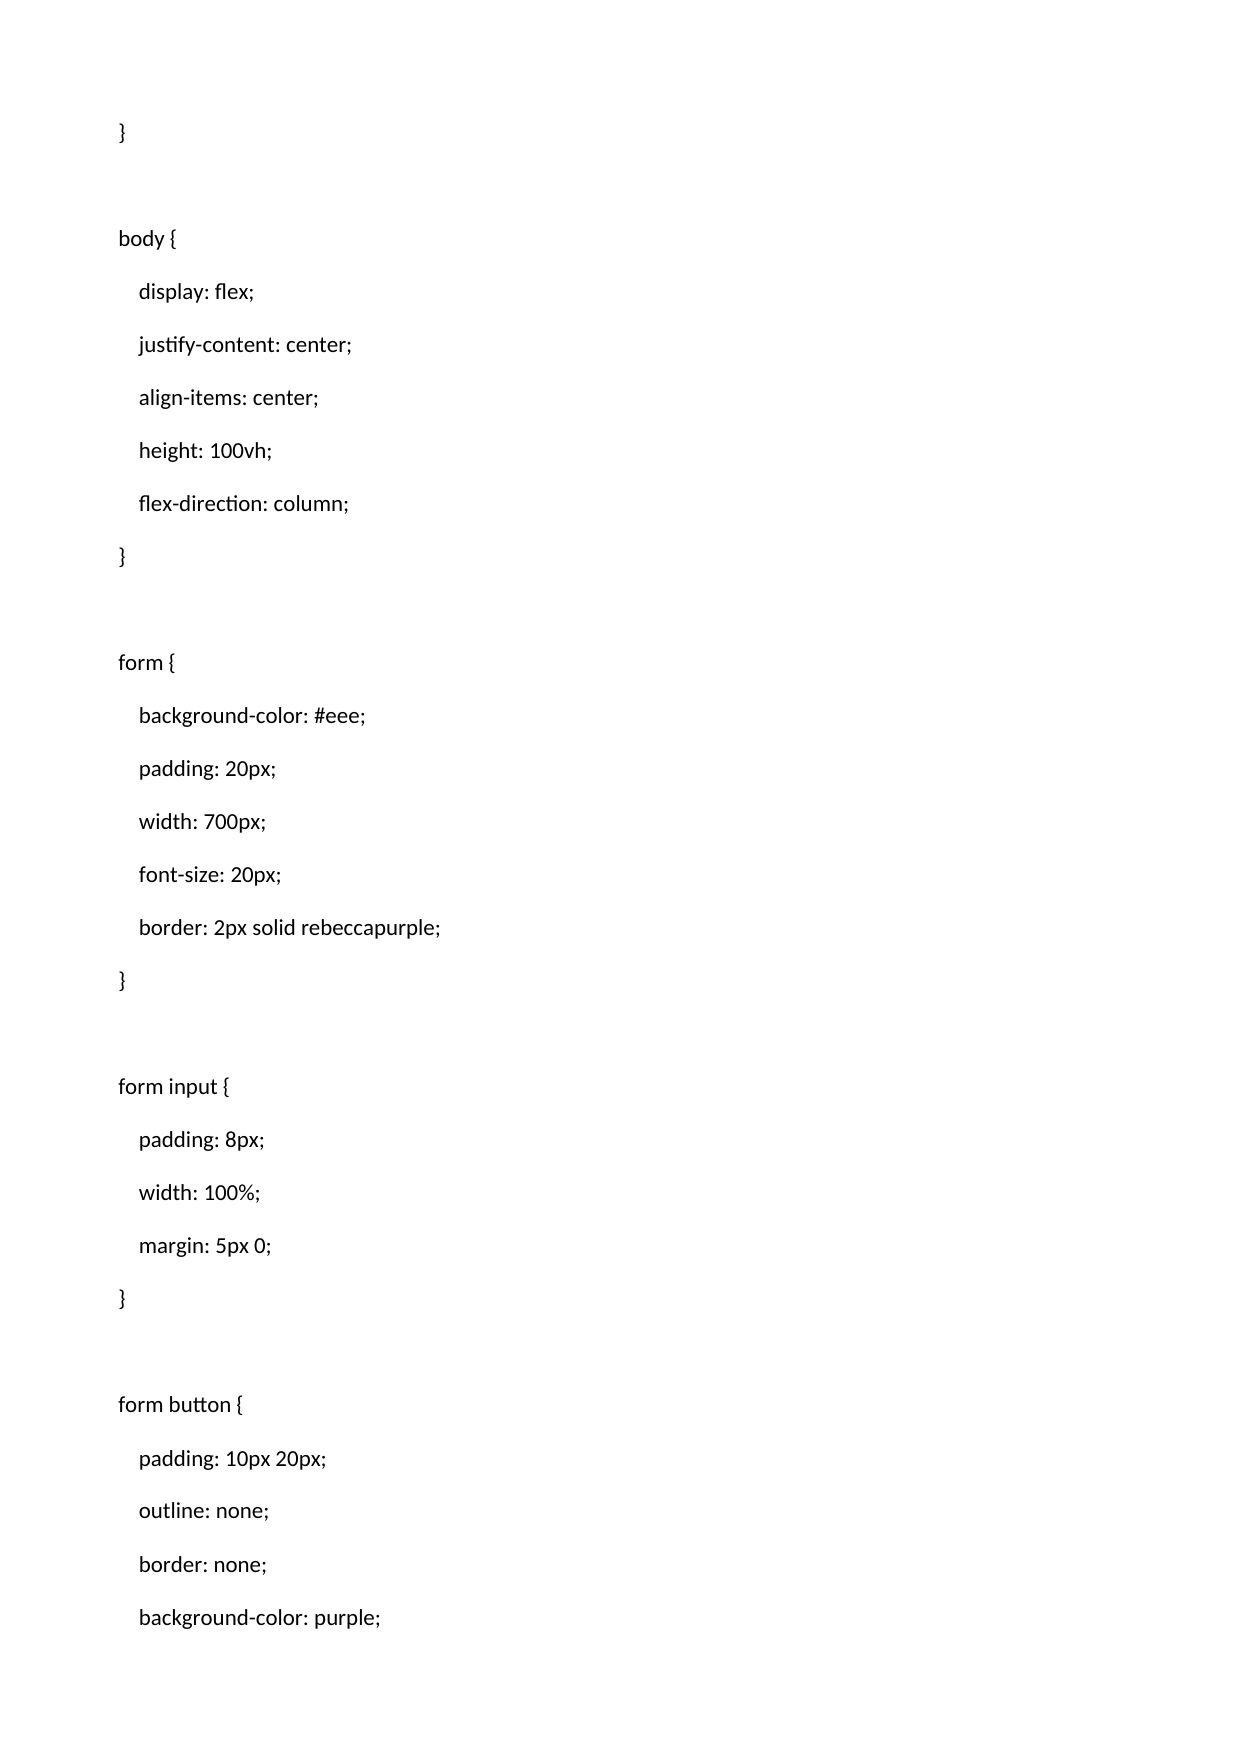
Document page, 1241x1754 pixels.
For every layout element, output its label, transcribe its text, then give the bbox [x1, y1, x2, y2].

text justify-content: center; [118, 330, 1122, 358]
text padding: 8px; [118, 1126, 1122, 1153]
text padding: 20px; [118, 754, 1122, 782]
text form button { [118, 1391, 1122, 1419]
text width: 700px; [118, 807, 1122, 835]
text border: 2px solid rebeccapurple; [118, 913, 1122, 941]
text form { [118, 648, 1122, 676]
text } [118, 542, 1122, 570]
text height: 100vh; [118, 436, 1122, 464]
text width: 100%; [118, 1178, 1122, 1207]
text } [118, 118, 1122, 146]
text align-items: center; [118, 383, 1122, 411]
text body { [118, 224, 1122, 252]
text flex-direction: column; [118, 489, 1122, 517]
text form input { [118, 1072, 1122, 1101]
text display: flex; [118, 277, 1122, 305]
text background-color: purple; [118, 1603, 1122, 1631]
text padding: 10px 20px; [118, 1444, 1122, 1472]
text font-size: 20px; [118, 860, 1122, 888]
text outline: none; [118, 1497, 1122, 1525]
text } [118, 966, 1122, 994]
text margin: 5px 0; [118, 1232, 1122, 1259]
text } [118, 1284, 1122, 1313]
text border: none; [118, 1550, 1122, 1578]
text background-color: #eee; [118, 701, 1122, 729]
